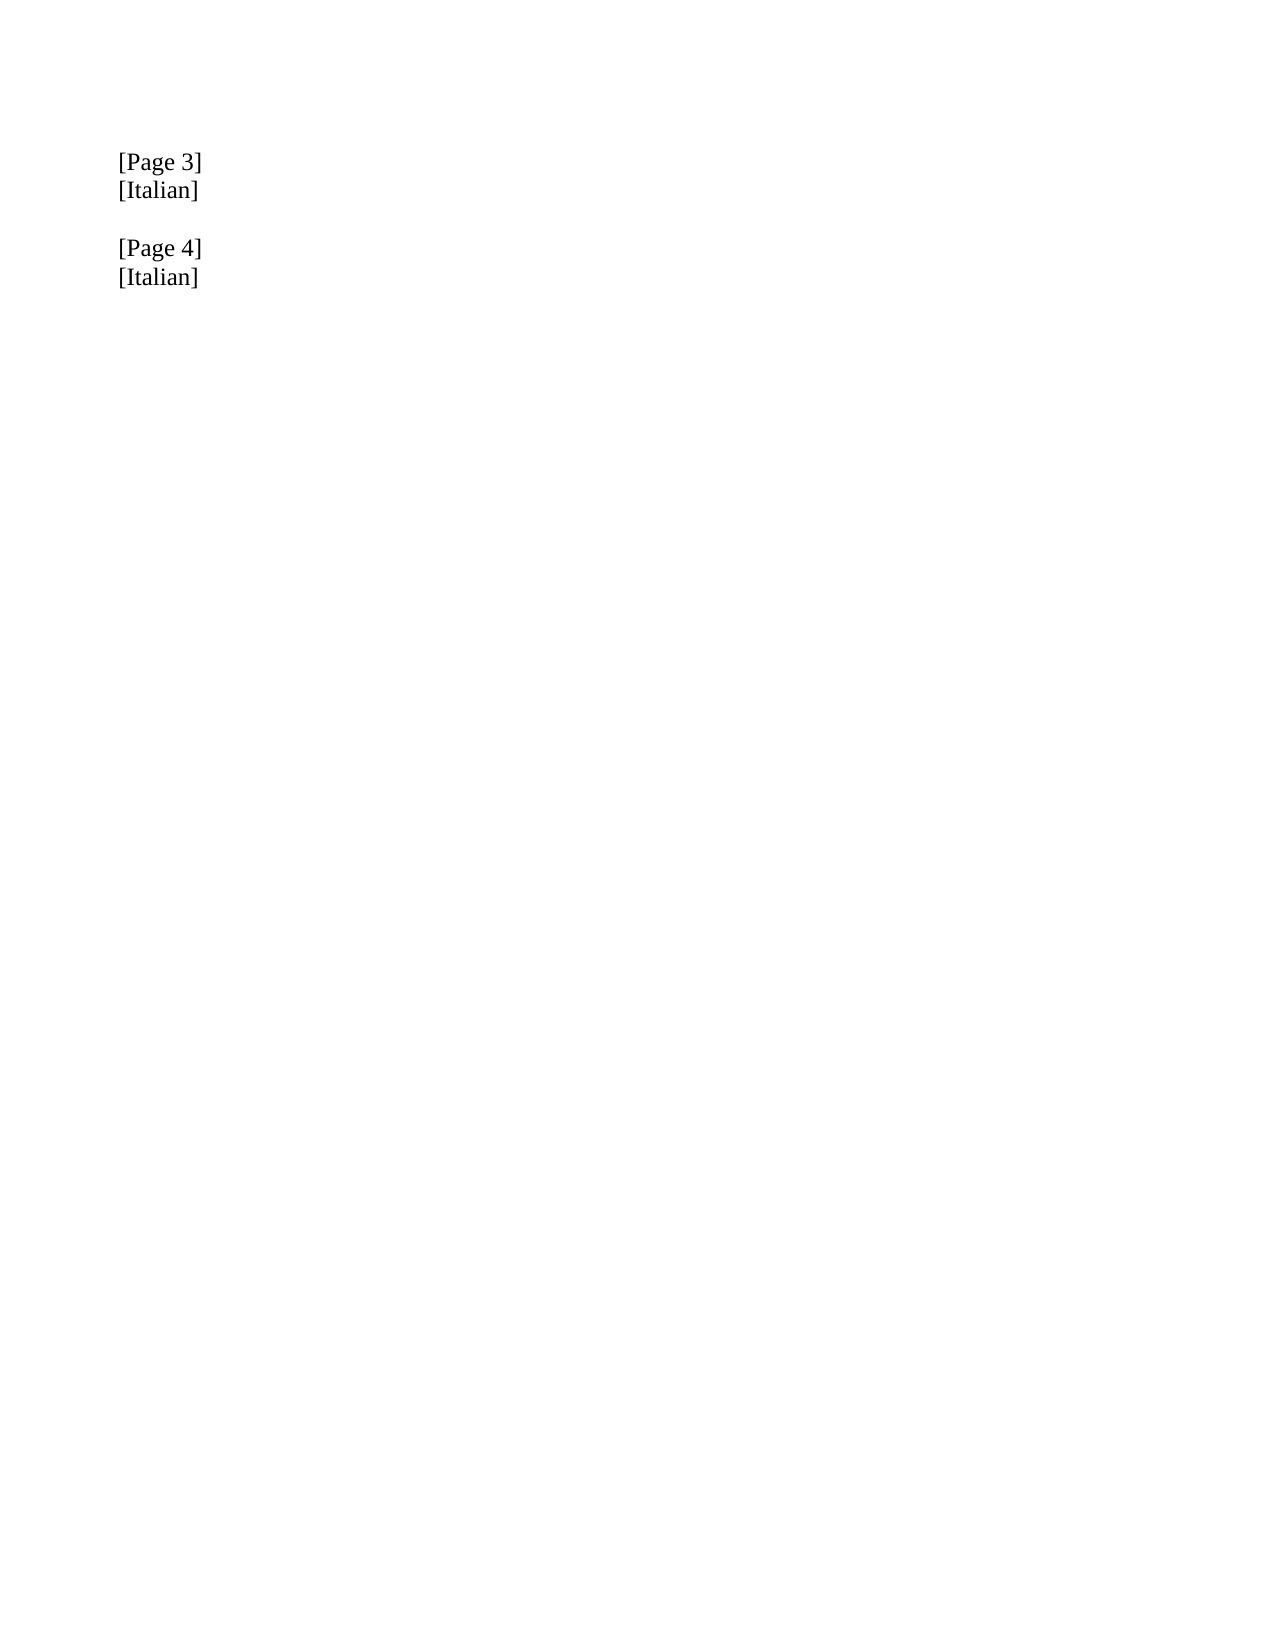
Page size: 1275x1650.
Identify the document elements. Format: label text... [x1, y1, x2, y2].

text [Italian] [118, 176, 1157, 204]
text [Page 4] [118, 233, 1157, 262]
text [Page 3] [118, 147, 1157, 176]
text [Italian] [118, 262, 1157, 291]
